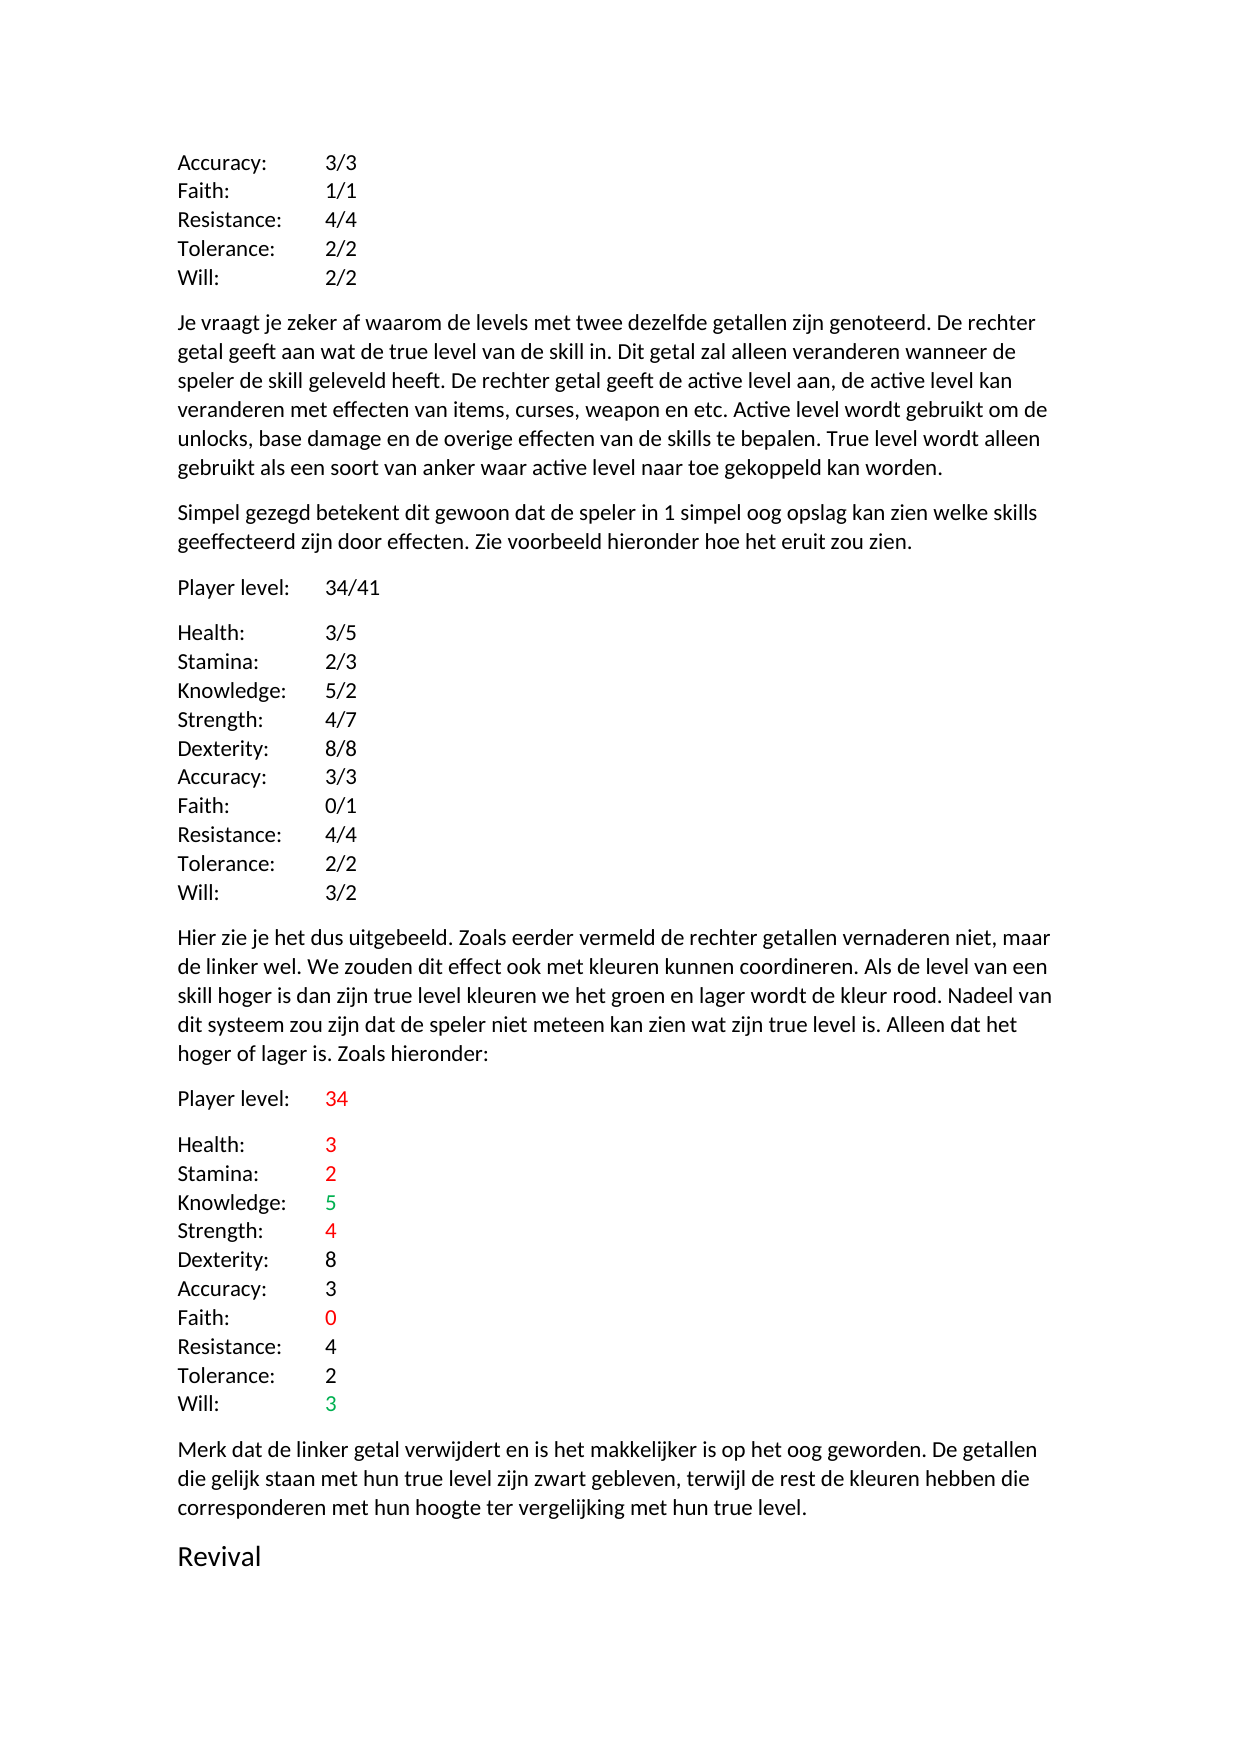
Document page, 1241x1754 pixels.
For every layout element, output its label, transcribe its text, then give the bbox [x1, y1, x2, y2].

text Player level: 34 [177, 1084, 1063, 1112]
text Health: 3 Stamina: 2 Knowledge: 5 Strength: 4 Dexterity: 8 Accuracy: 3 Faith: 0 Resistance: 4 Tolerance: 2 Will: 3 [177, 1130, 1063, 1418]
text Player level: 34/41 [177, 573, 1063, 601]
text Simpel gezegd betekent dit gewoon dat de speler in 1 simpel oog opslag kan zien welke skills geeffecteerd zijn door effecten. Zie voorbeeld hieronder hoe het eruit zou zien. [177, 498, 1063, 555]
text Merk dat de linker getal verwijdert en is het makkelijker is op het oog geworden. De getallen die gelijk staan met hun true level zijn zwart gebleven, terwijl de rest de kleuren hebben die corresponderen met hun hoogte ter vergelijking met hun true level. [177, 1435, 1063, 1521]
text Accuracy: 3/3 Faith: 1/1 Resistance: 4/4 Tolerance: 2/2 Will: 2/2 [177, 148, 1063, 291]
text Revival [177, 1538, 1063, 1574]
text Health: 3/5 Stamina: 2/3 Knowledge: 5/2 Strength: 4/7 Dexterity: 8/8 Accuracy: 3/3 Faith: 0/1 Resistance: 4/4 Tolerance: 2/2 Will: 3/2 [177, 618, 1063, 906]
text Je vraagt je zeker af waarom de levels met twee dezelfde getallen zijn genoteerd. De rechter getal geeft aan wat de true level van de skill in. Dit getal zal alleen veranderen wanneer de speler de skill geleveld heeft. De rechter getal geeft de active level aan, de active level kan veranderen met effecten van items, curses, weapon en etc. Active level wordt gebruikt om de unlocks, base damage en de overige effecten van de skills te bepalen. True level wordt alleen gebruikt als een soort van anker waar active level naar toe gekoppeld kan worden. [177, 308, 1063, 481]
text Hier zie je het dus uitgebeeld. Zoals eerder vermeld de rechter getallen vernaderen niet, maar de linker wel. We zouden dit effect ook met kleuren kunnen coordineren. Als de level van een skill hoger is dan zijn true level kleuren we het groen en lager wordt de kleur rood. Nadeel van dit systeem zou zijn dat de speler niet meteen kan zien wat zijn true level is. Alleen dat het hoger of lager is. Zoals hieronder: [177, 923, 1063, 1067]
